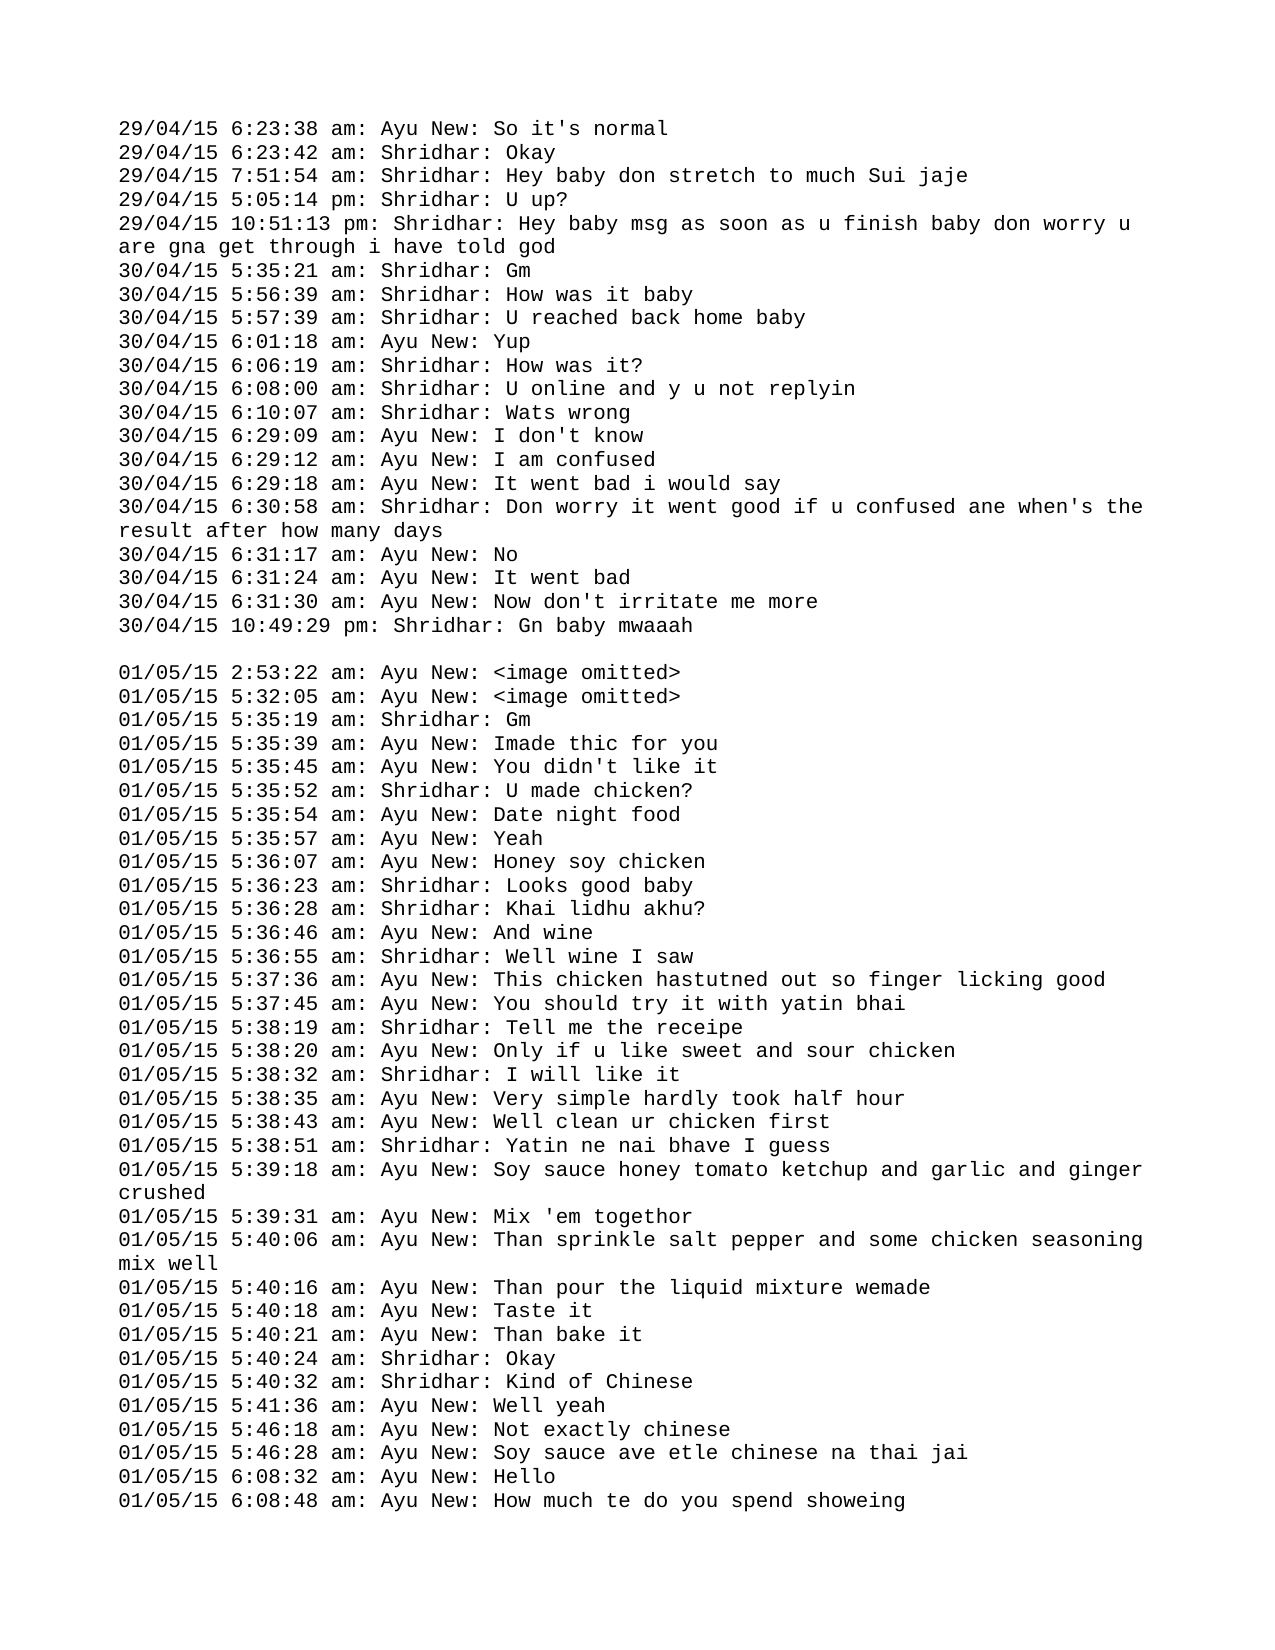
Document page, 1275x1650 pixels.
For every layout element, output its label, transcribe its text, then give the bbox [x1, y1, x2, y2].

text 01/05/15 2:53:22 am: Ayu New: <image omitted> [118, 662, 1157, 686]
text 01/05/15 5:37:45 am: Ayu New: You should try it with yatin bhai [118, 993, 1157, 1017]
text 30/04/15 6:30:58 am: Shridhar: Don worry it went good if u confused ane when's the result after how many days [118, 496, 1157, 544]
text 01/05/15 5:37:36 am: Ayu New: This chicken hastutned out so finger licking good [118, 969, 1157, 993]
text 30/04/15 6:31:30 am: Ayu New: Now don't irritate me more [118, 591, 1157, 615]
text 01/05/15 5:38:35 am: Ayu New: Very simple hardly took half hour [118, 1088, 1157, 1111]
text 30/04/15 6:06:19 am: Shridhar: How was it? [118, 354, 1157, 378]
text 01/05/15 5:40:24 am: Shridhar: Okay [118, 1348, 1157, 1371]
text 01/05/15 5:40:06 am: Ayu New: Than sprinkle salt pepper and some chicken seasoning mix well [118, 1229, 1157, 1277]
text 01/05/15 5:38:51 am: Shridhar: Yatin ne nai bhave I guess [118, 1135, 1157, 1158]
text 01/05/15 5:46:18 am: Ayu New: Not exactly chinese [118, 1419, 1157, 1442]
text 30/04/15 6:01:18 am: Ayu New: Yup [118, 331, 1157, 354]
text 01/05/15 5:41:36 am: Ayu New: Well yeah [118, 1395, 1157, 1419]
text 01/05/15 5:40:16 am: Ayu New: Than pour the liquid mixture wemade [118, 1277, 1157, 1300]
text 29/04/15 7:51:54 am: Shridhar: Hey baby don stretch to much Sui jaje [118, 165, 1157, 189]
text 01/05/15 5:35:57 am: Ayu New: Yeah [118, 827, 1157, 851]
text 29/04/15 6:23:38 am: Ayu New: So it's normal [118, 118, 1157, 142]
text 01/05/15 5:35:39 am: Ayu New: Imade thic for you [118, 733, 1157, 757]
text 29/04/15 6:23:42 am: Shridhar: Okay [118, 142, 1157, 165]
text 30/04/15 6:10:07 am: Shridhar: Wats wrong [118, 402, 1157, 426]
text 30/04/15 6:31:17 am: Ayu New: No [118, 544, 1157, 567]
text 30/04/15 6:29:09 am: Ayu New: I don't know [118, 426, 1157, 449]
text 29/04/15 5:05:14 pm: Shridhar: U up? [118, 189, 1157, 213]
text 01/05/15 5:36:07 am: Ayu New: Honey soy chicken [118, 851, 1157, 875]
text 01/05/15 5:36:28 am: Shridhar: Khai lidhu akhu? [118, 898, 1157, 922]
text 01/05/15 5:40:18 am: Ayu New: Taste it [118, 1300, 1157, 1324]
text 30/04/15 10:49:29 pm: Shridhar: Gn baby mwaaah [118, 615, 1157, 638]
text 01/05/15 5:36:55 am: Shridhar: Well wine I saw [118, 946, 1157, 969]
text 01/05/15 5:35:45 am: Ayu New: You didn't like it [118, 757, 1157, 780]
text 01/05/15 6:08:48 am: Ayu New: How much te do you spend showeing [118, 1489, 1157, 1513]
text 30/04/15 6:08:00 am: Shridhar: U online and y u not replyin [118, 378, 1157, 402]
text 01/05/15 5:38:43 am: Ayu New: Well clean ur chicken first [118, 1111, 1157, 1135]
text 30/04/15 5:57:39 am: Shridhar: U reached back home baby [118, 307, 1157, 331]
text 01/05/15 5:40:21 am: Ayu New: Than bake it [118, 1324, 1157, 1348]
text 01/05/15 6:08:32 am: Ayu New: Hello [118, 1466, 1157, 1489]
text 01/05/15 5:36:23 am: Shridhar: Looks good baby [118, 875, 1157, 898]
text 30/04/15 6:29:12 am: Ayu New: I am confused [118, 449, 1157, 473]
text 01/05/15 5:38:19 am: Shridhar: Tell me the receipe [118, 1017, 1157, 1040]
text 01/05/15 5:46:28 am: Ayu New: Soy sauce ave etle chinese na thai jai [118, 1442, 1157, 1466]
text 29/04/15 10:51:13 pm: Shridhar: Hey baby msg as soon as u finish baby don worry u are gna get through i have told god [118, 213, 1157, 260]
text 01/05/15 5:39:18 am: Ayu New: Soy sauce honey tomato ketchup and garlic and ginger crushed [118, 1158, 1157, 1206]
text 01/05/15 5:35:19 am: Shridhar: Gm [118, 709, 1157, 733]
text 01/05/15 5:38:20 am: Ayu New: Only if u like sweet and sour chicken [118, 1040, 1157, 1064]
text 30/04/15 5:35:21 am: Shridhar: Gm [118, 260, 1157, 284]
text 01/05/15 5:38:32 am: Shridhar: I will like it [118, 1064, 1157, 1088]
text 30/04/15 6:29:18 am: Ayu New: It went bad i would say [118, 473, 1157, 496]
text 01/05/15 5:35:54 am: Ayu New: Date night food [118, 804, 1157, 827]
text 30/04/15 6:31:24 am: Ayu New: It went bad [118, 567, 1157, 591]
text 30/04/15 5:56:39 am: Shridhar: How was it baby [118, 284, 1157, 307]
text 01/05/15 5:35:52 am: Shridhar: U made chicken? [118, 780, 1157, 804]
text 01/05/15 5:40:32 am: Shridhar: Kind of Chinese [118, 1371, 1157, 1395]
text 01/05/15 5:36:46 am: Ayu New: And wine [118, 922, 1157, 946]
text 01/05/15 5:39:31 am: Ayu New: Mix 'em togethor [118, 1206, 1157, 1229]
text 01/05/15 5:32:05 am: Ayu New: <image omitted> [118, 686, 1157, 709]
